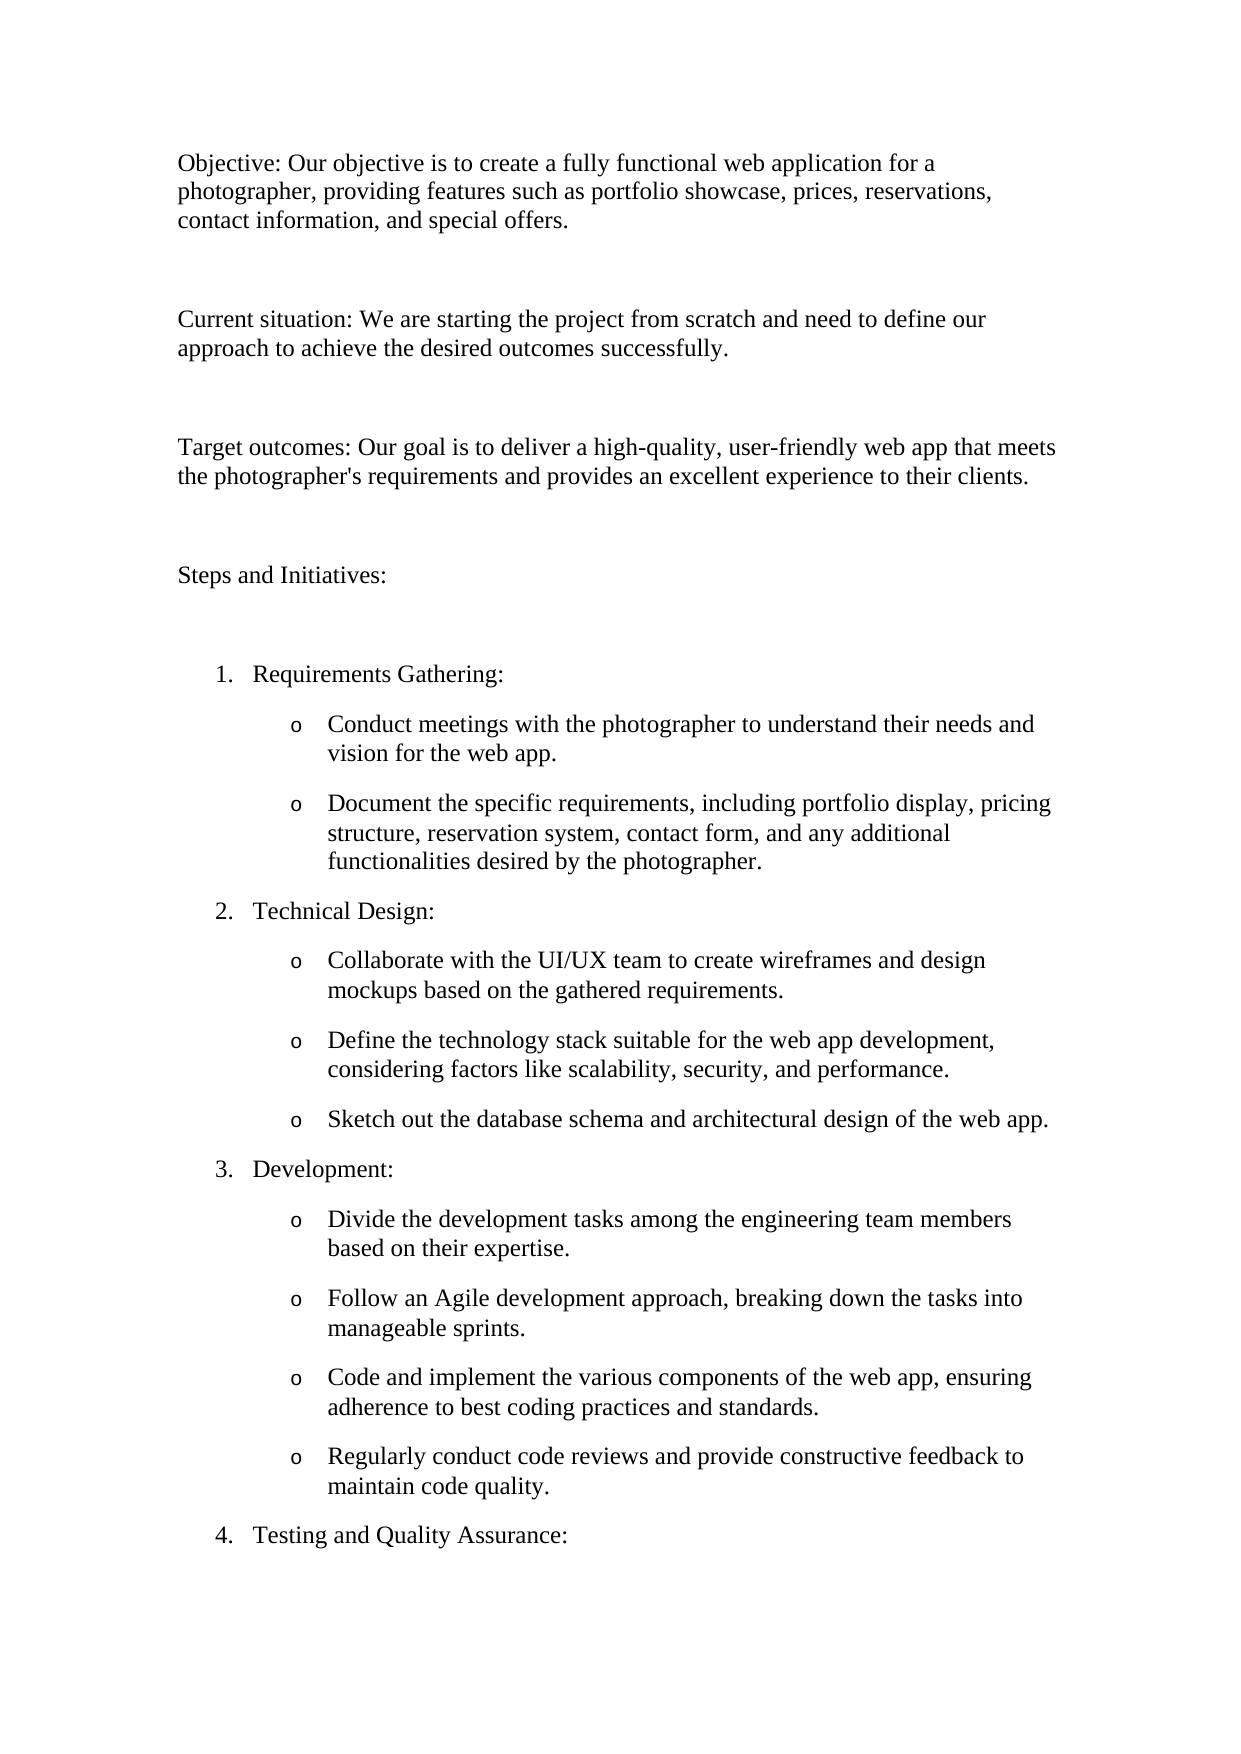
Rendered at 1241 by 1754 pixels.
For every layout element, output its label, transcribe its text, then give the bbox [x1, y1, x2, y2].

list Requirements Gathering: [215, 659, 1063, 688]
text Objective: Our objective is to create a fully functional web application for a photographer, providing features such as portfolio showcase, prices, reservations, contact information, and special offers. [177, 148, 1063, 234]
list Collaborate with the UI/UX team to create wireframes and design mockups based on the gathered requirements. [290, 946, 1063, 1004]
text Steps and Initiatives: [177, 560, 1063, 589]
list Conduct meetings with the photographer to understand their needs and vision for the web app. [290, 709, 1063, 767]
list Testing and Quality Assurance: [215, 1521, 1063, 1549]
text Current situation: We are starting the project from scratch and need to define our approach to achieve the desired outcomes successfully. [177, 304, 1063, 362]
list Divide the development tasks among the engineering team members based on their expertise. [290, 1204, 1063, 1262]
list Document the specific requirements, including portfolio display, pricing structure, reservation system, contact form, and any additional functionalities desired by the photographer. [290, 788, 1063, 875]
list Code and implement the various components of the web app, ensuring adherence to best coding practices and standards. [290, 1362, 1063, 1421]
list Define the technology stack suitable for the web app development, considering factors like scalability, security, and performance. [290, 1025, 1063, 1083]
list Follow an Agile development approach, breaking down the tasks into manageable sprints. [290, 1283, 1063, 1341]
text Target outcomes: Our goal is to deliver a high-quality, user-friendly web app that meets the photographer's requirements and provides an excellent experience to their clients. [177, 432, 1063, 490]
list Development: [215, 1154, 1063, 1183]
list Technical Design: [215, 896, 1063, 925]
list Sketch out the database schema and architectural design of the web app. [290, 1104, 1063, 1133]
list Regularly conduct code reviews and provide constructive feedback to maintain code quality. [290, 1441, 1063, 1500]
